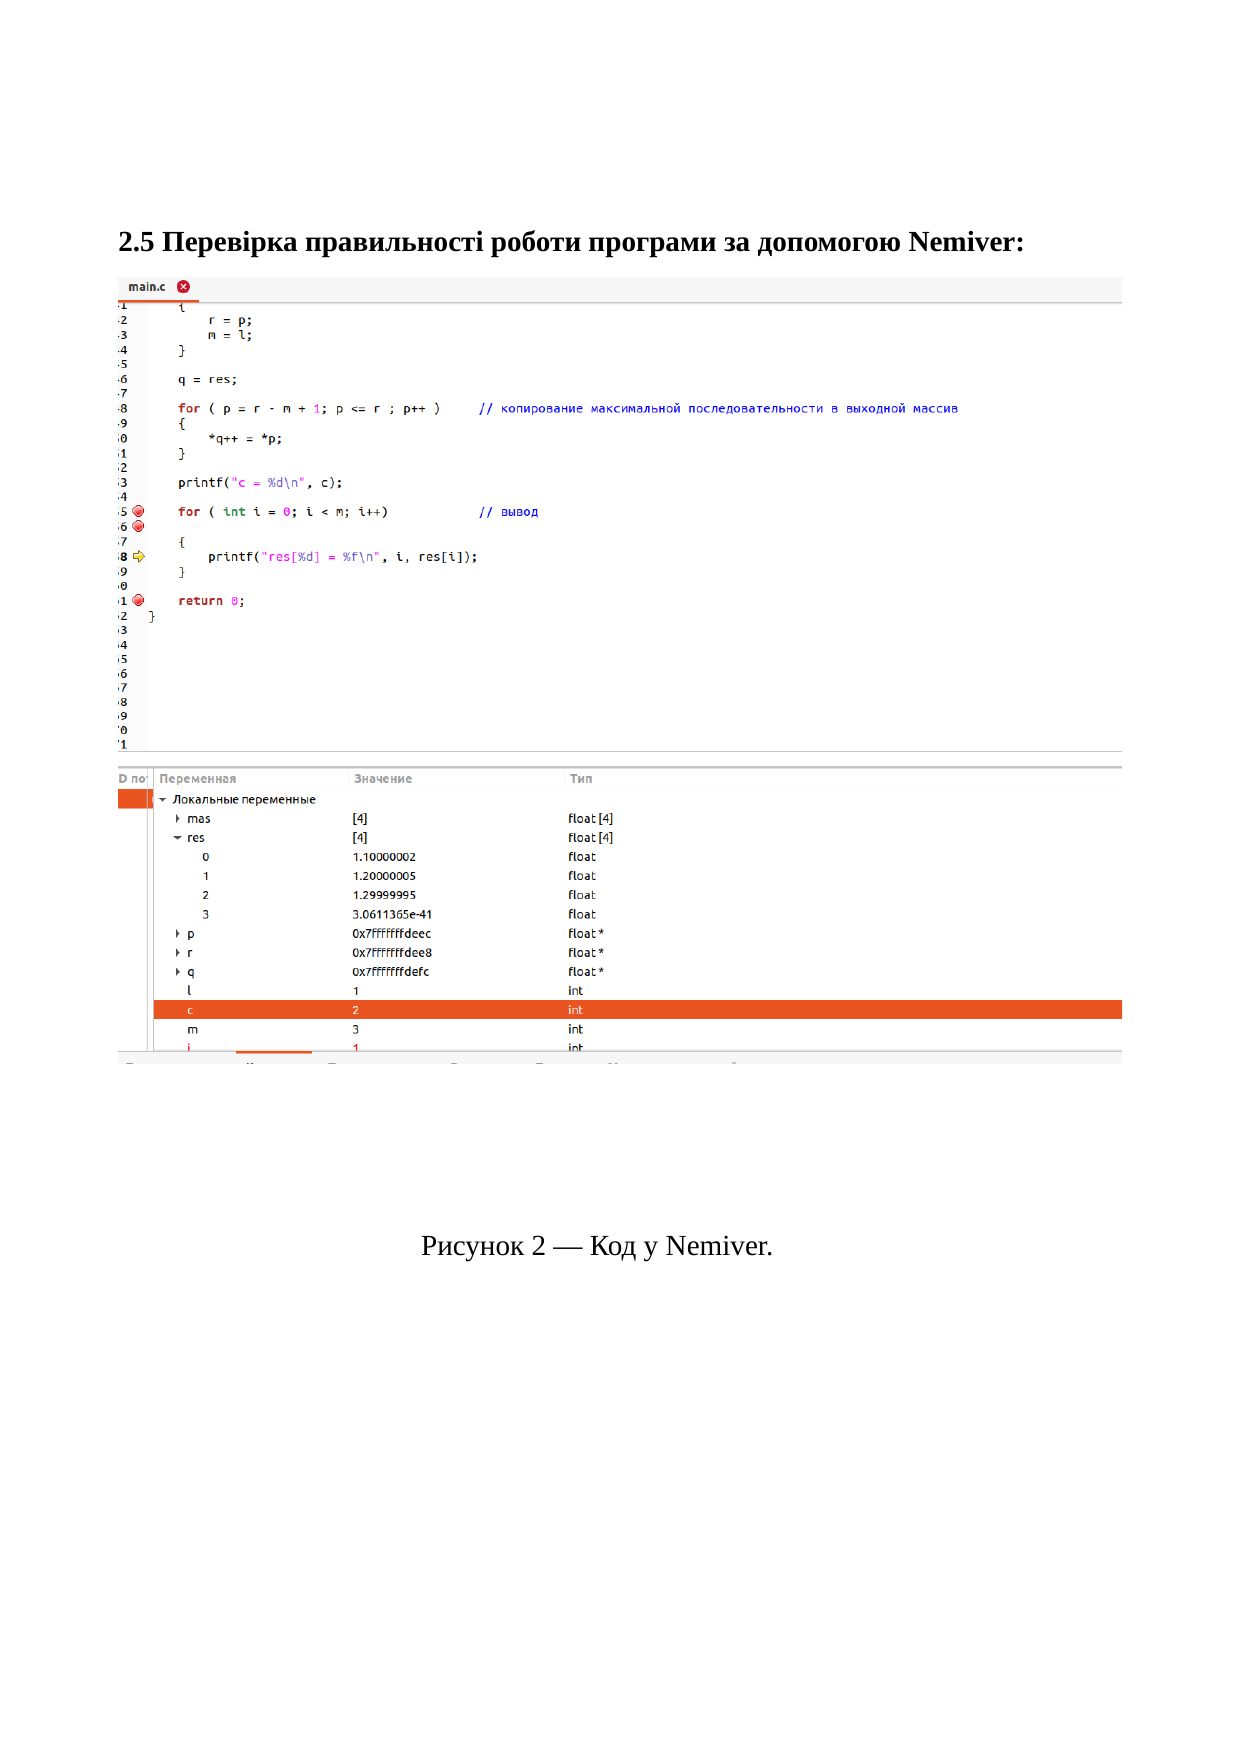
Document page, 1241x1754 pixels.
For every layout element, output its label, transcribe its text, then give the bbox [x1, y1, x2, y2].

text Рисунок 2 — Код у Nemiver. [118, 1228, 1122, 1261]
picture [118, 277, 1123, 1064]
text 2.5 Перевірка правильності роботи програми за допомогою Nemiver: [118, 224, 1122, 258]
